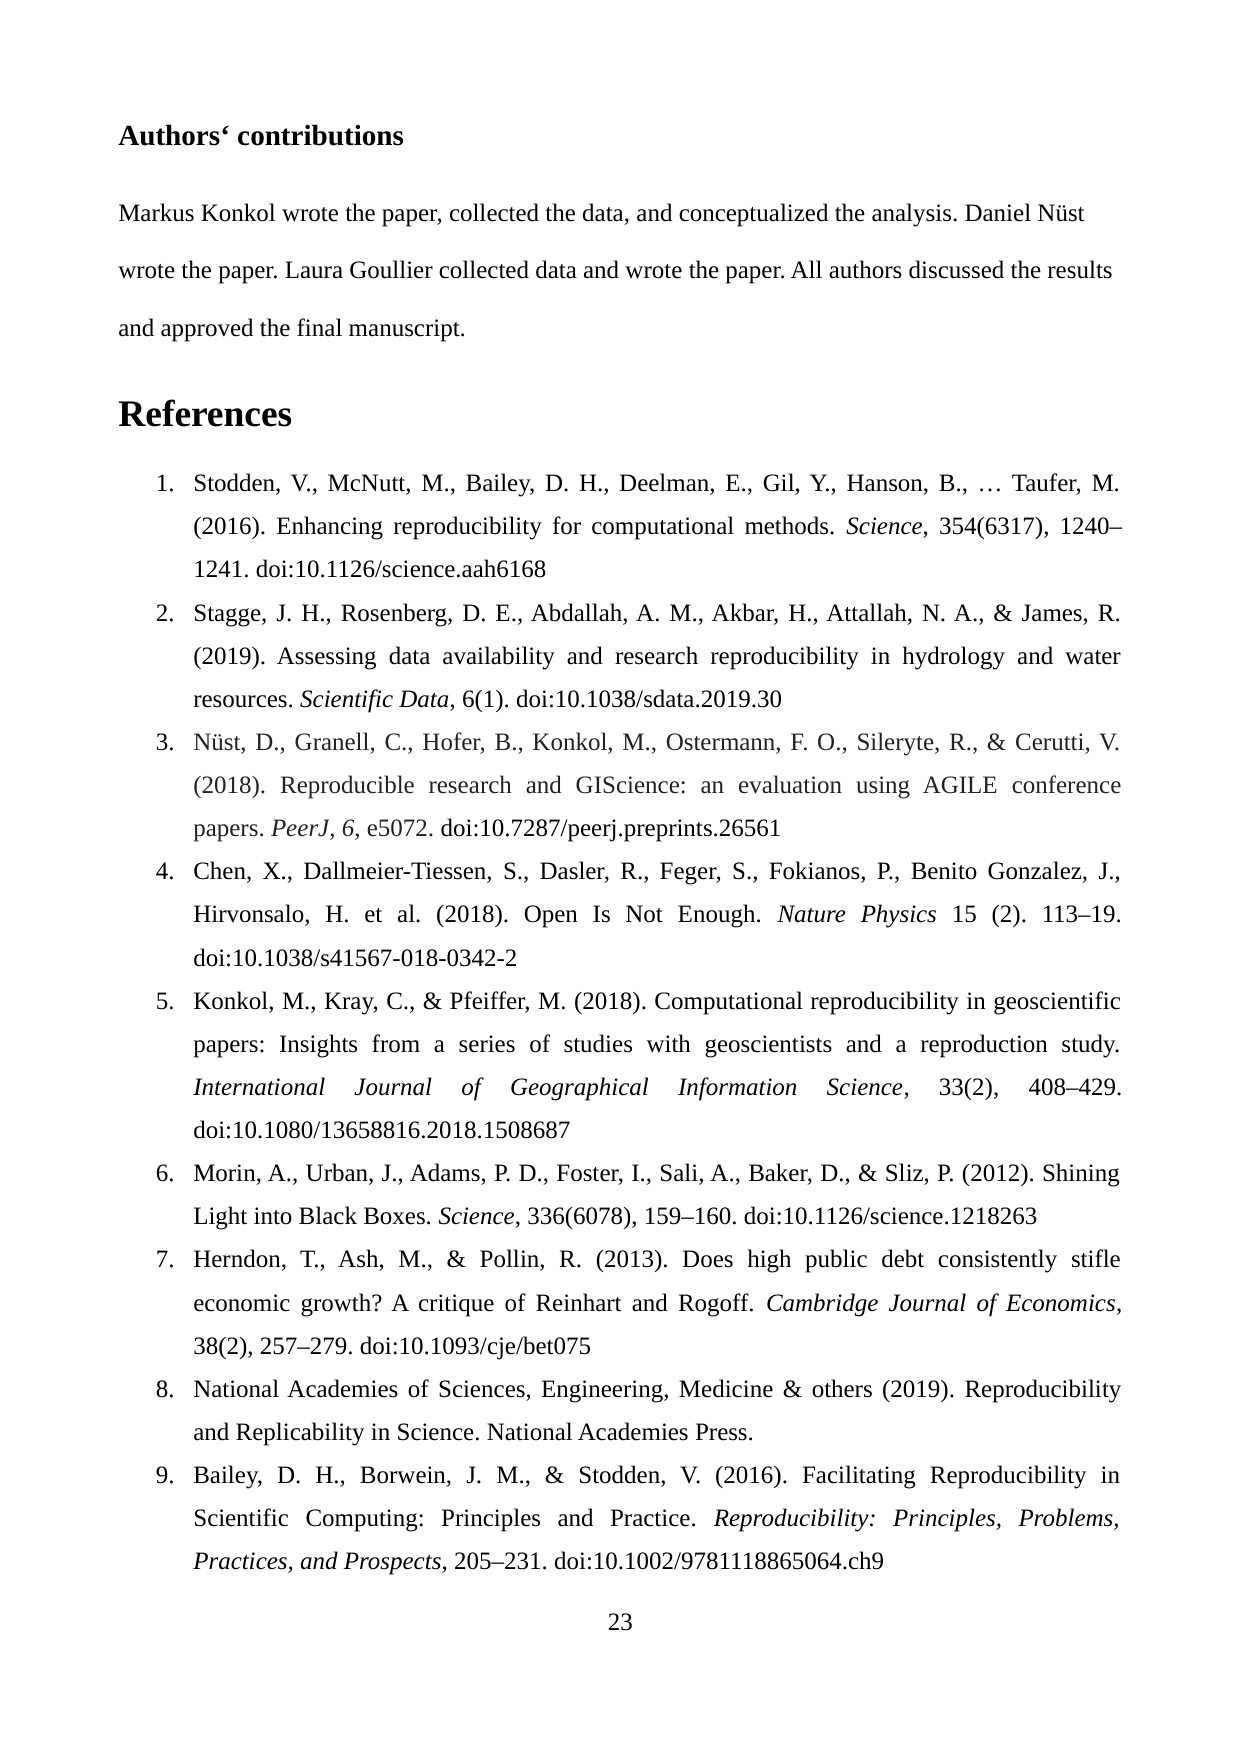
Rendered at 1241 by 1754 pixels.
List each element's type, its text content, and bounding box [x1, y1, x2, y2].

list National Academies of Sciences, Engineering, Medicine & others (2019). Reproducibility and Replicability in Science. National Academies Press. [156, 1374, 1122, 1446]
list Nüst, D., Granell, C., Hofer, B., Konkol, M., Ostermann, F. O., Sileryte, R., & Cerutti, V. (2018). Reproducible research and GIScience: an evaluation using AGILE conference papers. PeerJ, 6, e5072. doi:10.7287/peerj.preprints.26561 [156, 727, 1122, 842]
subtitle Authors‘ contributions [118, 118, 1122, 152]
text Markus Konkol wrote the paper, collected the data, and conceptualized the analysis. Daniel Nüst wrote the paper. Laura Goullier collected data and wrote the paper. All authors discussed the results and approved the final manuscript. [118, 198, 1122, 341]
list Konkol, M., Kray, C., & Pfeiffer, M. (2018). Computational reproducibility in geoscientific papers: Insights from a series of studies with geoscientists and a reproduction study. International Journal of Geographical Information Science, 33(2), 408–429. doi:10.1080/13658816.2018.1508687 [156, 986, 1122, 1144]
list Morin, A., Urban, J., Adams, P. D., Foster, I., Sali, A., Baker, D., & Sliz, P. (2012). Shining Light into Black Boxes. Science, 336(6078), 159–160. doi:10.1126/science.1218263 [156, 1158, 1122, 1230]
subtitle References [118, 391, 1122, 434]
list Chen, X., Dallmeier-Tiessen, S., Dasler, R., Feger, S., Fokianos, P., Benito Gonzalez, J., Hirvonsalo, H. et al. (2018). Open Is Not Enough. Nature Physics 15 (2). 113–19. doi:10.1038/s41567-018-0342-2 [156, 856, 1122, 971]
list Stagge, J. H., Rosenberg, D. E., Abdallah, A. M., Akbar, H., Attallah, N. A., & James, R. (2019). Assessing data availability and research reproducibility in hydrology and water resources. Scientific Data, 6(1). doi:10.1038/sdata.2019.30 [156, 598, 1122, 713]
list Bailey, D. H., Borwein, J. M., & Stodden, V. (2016). Facilitating Reproducibility in Scientific Computing: Principles and Practice. Reproducibility: Principles, Problems, Practices, and Prospects, 205–231. doi:10.1002/9781118865064.ch9 [156, 1460, 1122, 1575]
list Stodden, V., McNutt, M., Bailey, D. H., Deelman, E., Gil, Y., Hanson, B., … Taufer, M. (2016). Enhancing reproducibility for computational methods. Science, 354(6317), 1240–1241. doi:10.1126/science.aah6168 [156, 468, 1122, 583]
list Herndon, T., Ash, M., & Pollin, R. (2013). Does high public debt consistently stifle economic growth? A critique of Reinhart and Rogoff. Cambridge Journal of Economics, 38(2), 257–279. doi:10.1093/cje/bet075 [156, 1244, 1122, 1359]
